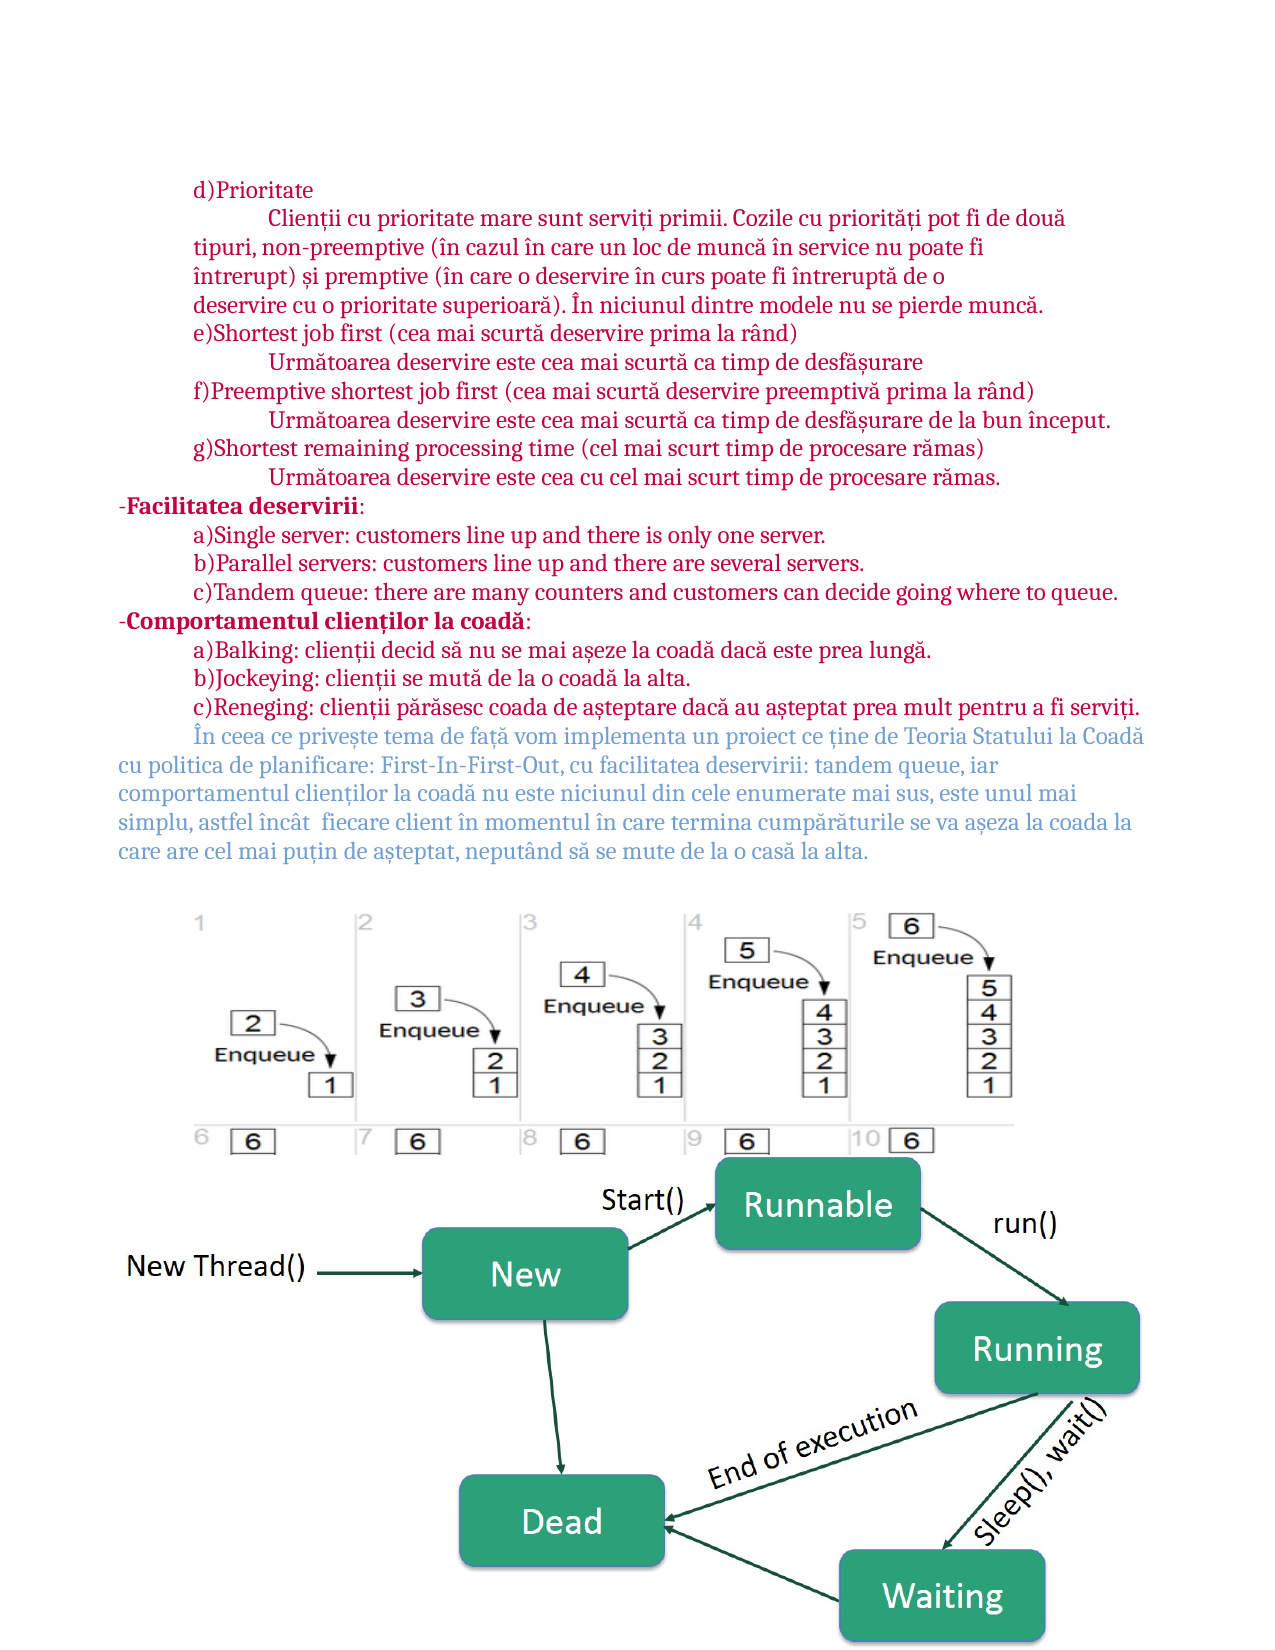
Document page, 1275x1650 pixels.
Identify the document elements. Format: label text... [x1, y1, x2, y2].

text -Comportamentul clienților la coadă: [118, 607, 1157, 636]
picture [105, 911, 1145, 1650]
text f)Preemptive shortest job first (cea mai scurtă deservire preemptivă prima la rând) [118, 377, 1157, 406]
text a)Balking: clienții decid să nu se mai așeze la coadă dacă este prea lungă. [118, 636, 1157, 664]
text d)Prioritate [118, 176, 1157, 204]
text Următoarea deservire este cea mai scurtă ca timp de desfășurare de la bun început. [118, 406, 1157, 434]
text e)Shortest job first (cea mai scurtă deservire prima la rând) [118, 319, 1157, 348]
text Clienții cu prioritate mare sunt serviți primii. Cozile cu priorități pot fi de două tipuri, non-preemptive (în cazul în care un loc de muncă în service nu poate fi întrerupt) și premptive (în care o deservire în curs poate fi întreruptă de o deservire cu o prioritate superioară). În niciunul dintre modele nu se pierde muncă. [118, 204, 1157, 319]
text -Facilitatea deservirii: [118, 492, 1157, 521]
text b)Jockeying: clienții se mută de la o coadă la alta. [118, 664, 1157, 693]
text b)Parallel servers: customers line up and there are several servers. [118, 549, 1157, 578]
text În ceea ce privește tema de față vom implementa un proiect ce ține de Teoria Statului la Coadă cu politica de planificare: First-In-First-Out, cu facilitatea deservirii: tandem queue, iar comportamentul clienților la coadă nu este niciunul din cele enumerate mai sus, este unul mai simplu, astfel încât fiecare client în momentul în care termina cumpărăturile se va așeza la coada la care are cel mai puțin de așteptat, neputând să se mute de la o casă la alta. [118, 722, 1157, 866]
text g)Shortest remaining processing time (cel mai scurt timp de procesare rămas) [118, 434, 1157, 463]
text Următoarea deservire este cea mai scurtă ca timp de desfășurare [118, 348, 1157, 377]
text c)Reneging: clienții părăsesc coada de așteptare dacă au așteptat prea mult pentru a fi serviți. [118, 693, 1157, 722]
text Următoarea deservire este cea cu cel mai scurt timp de procesare rămas. [118, 463, 1157, 492]
text c)Tandem queue: there are many counters and customers can decide going where to queue. [118, 578, 1157, 607]
text a)Single server: customers line up and there is only one server. [118, 521, 1157, 549]
